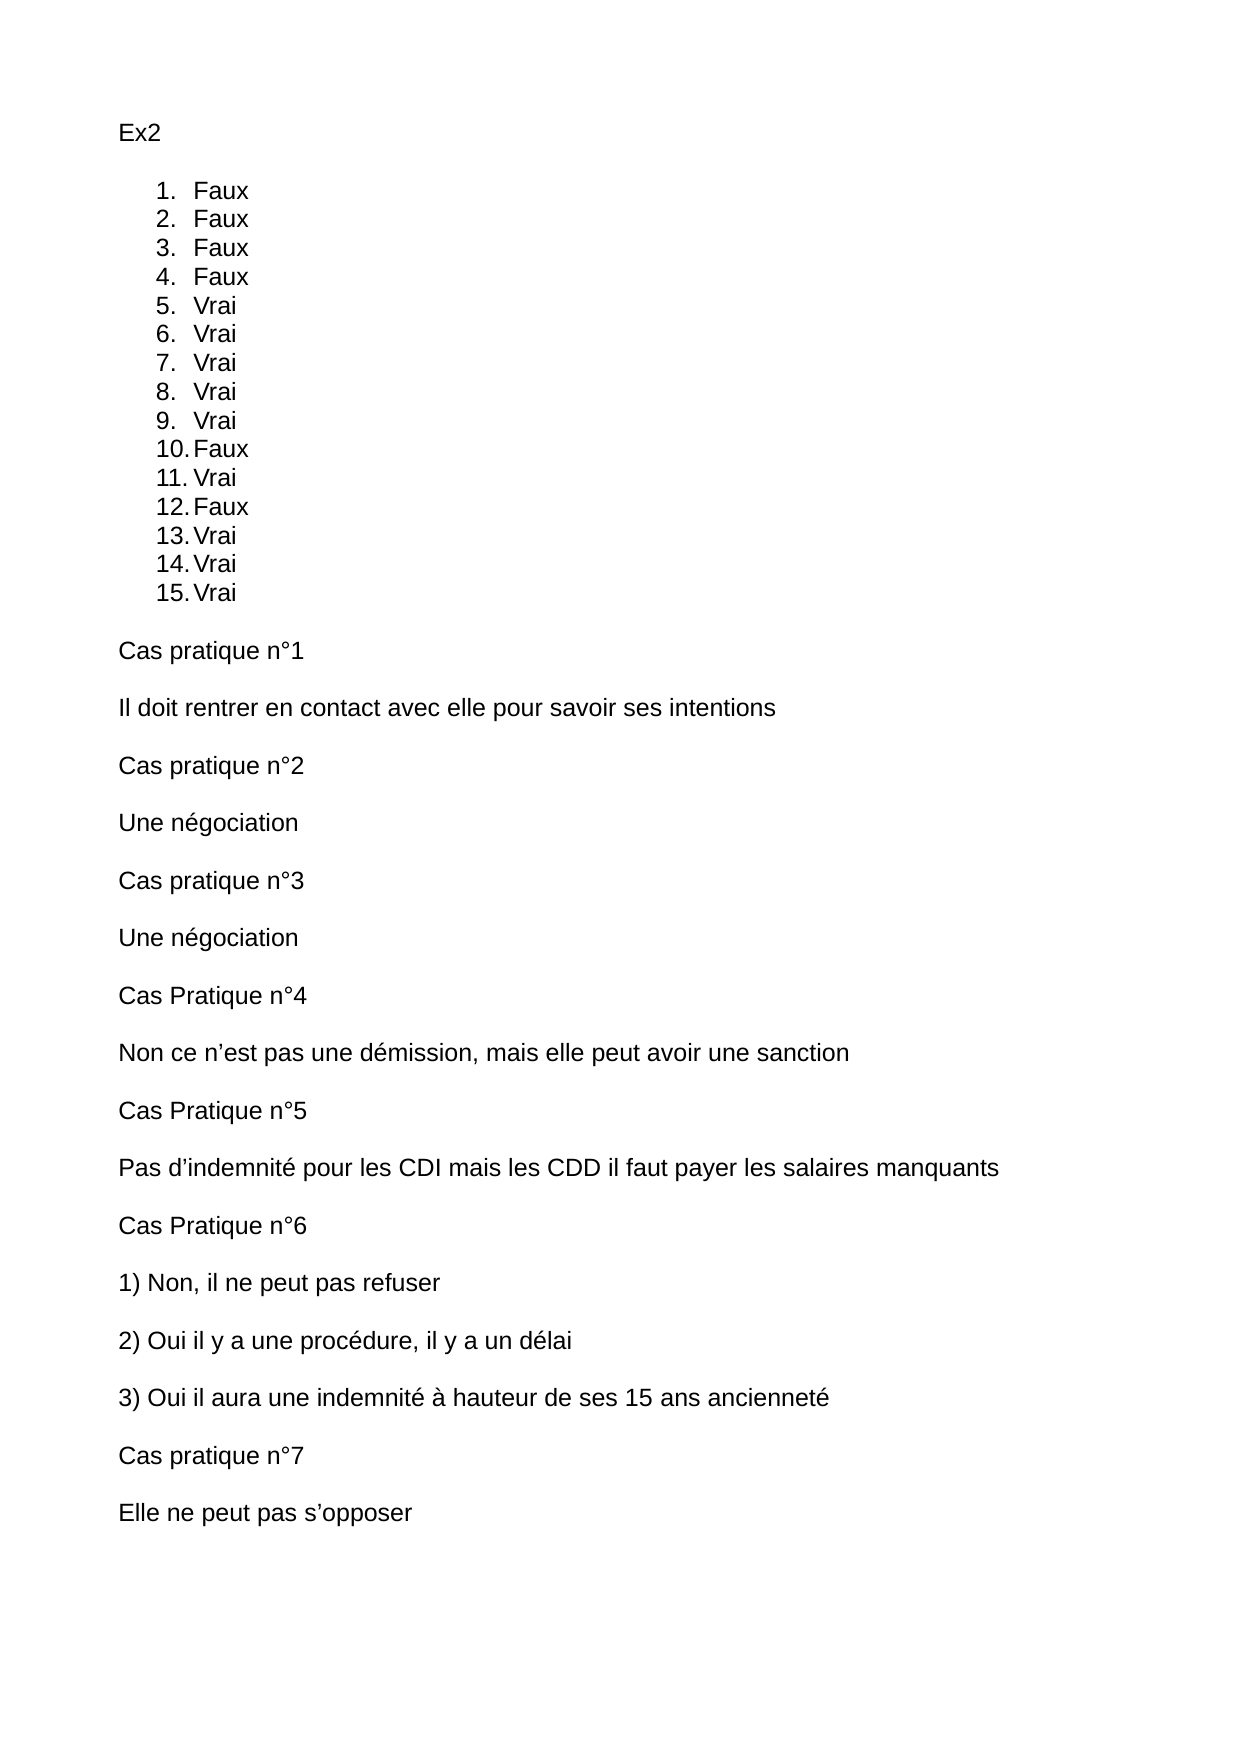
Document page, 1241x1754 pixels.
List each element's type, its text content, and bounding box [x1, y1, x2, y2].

list Vrai [156, 549, 1122, 578]
text Ex2 [118, 118, 1122, 147]
list Faux [156, 434, 1122, 463]
list Faux [156, 233, 1122, 262]
list Faux [156, 176, 1122, 204]
text Il doit rentrer en contact avec elle pour savoir ses intentions [118, 693, 1122, 722]
text Cas pratique n°7 [118, 1441, 1122, 1469]
text Cas Pratique n°6 [118, 1211, 1122, 1239]
text Cas Pratique n°5 [118, 1096, 1122, 1124]
list Vrai [156, 348, 1122, 377]
list Vrai [156, 521, 1122, 549]
list Faux [156, 262, 1122, 291]
list Vrai [156, 578, 1122, 607]
text 2) Oui il y a une procédure, il y a un délai [118, 1326, 1122, 1354]
text Cas pratique n°1 [118, 636, 1122, 664]
list Vrai [156, 463, 1122, 492]
text Une négociation [118, 808, 1122, 837]
list Faux [156, 492, 1122, 521]
text 1) Non, il ne peut pas refuser [118, 1268, 1122, 1297]
list Vrai [156, 406, 1122, 434]
list Vrai [156, 377, 1122, 406]
text Pas d’indemnité pour les CDI mais les CDD il faut payer les salaires manquants [118, 1153, 1122, 1182]
list Vrai [156, 319, 1122, 348]
text Cas Pratique n°4 [118, 981, 1122, 1009]
text Cas pratique n°3 [118, 866, 1122, 894]
text Non ce n’est pas une démission, mais elle peut avoir une sanction [118, 1038, 1122, 1067]
text Cas pratique n°2 [118, 751, 1122, 779]
text Elle ne peut pas s’opposer [118, 1498, 1122, 1527]
text 3) Oui il aura une indemnité à hauteur de ses 15 ans ancienneté [118, 1383, 1122, 1412]
text Une négociation [118, 923, 1122, 952]
list Vrai [156, 291, 1122, 319]
list Faux [156, 204, 1122, 233]
